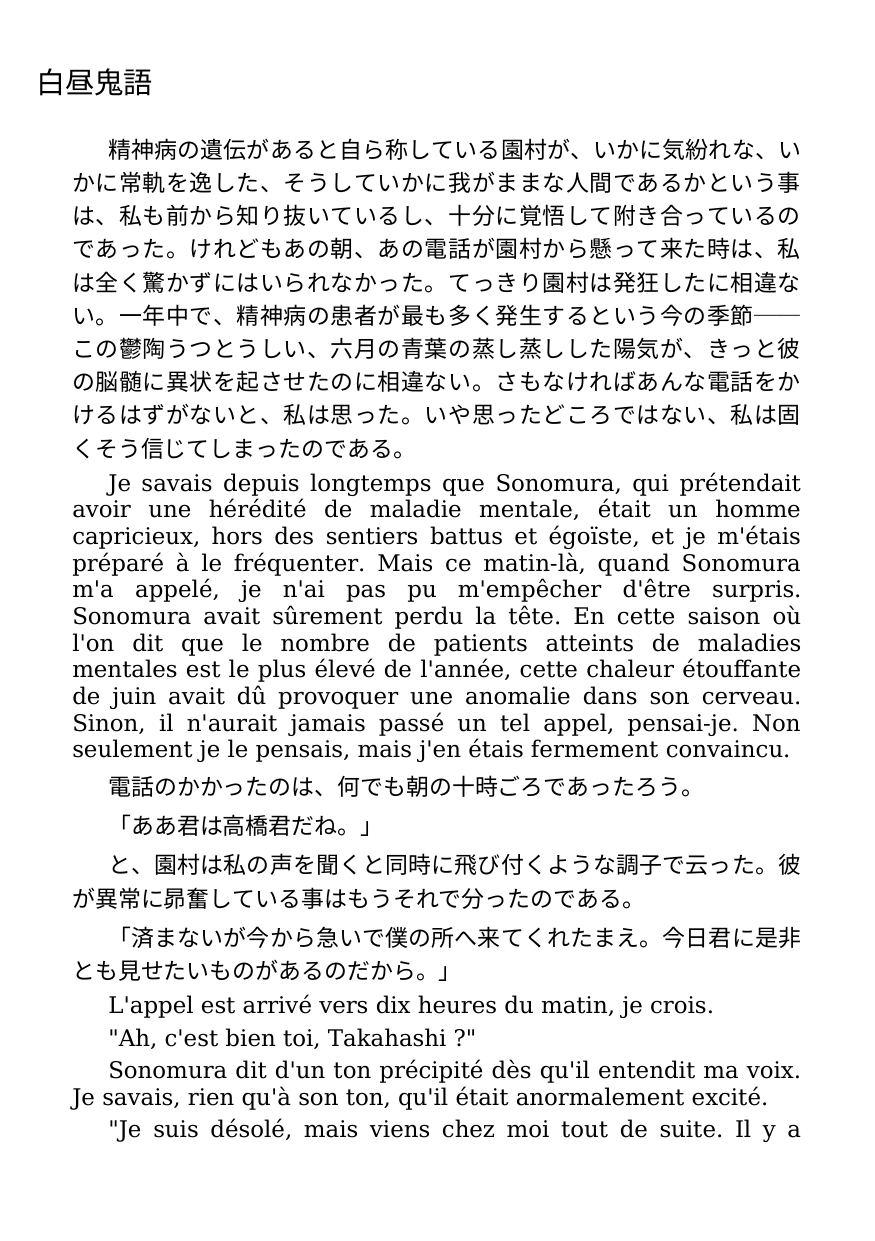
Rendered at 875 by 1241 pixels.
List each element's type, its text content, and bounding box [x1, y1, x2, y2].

text Sonomura dit d'un ton précipité dès qu'il entendit ma voix. Je savais, rien qu'à son ton, qu'il était anormalement excité. [72, 1057, 802, 1111]
text "Je suis désolé, mais viens chez moi tout de suite. Il y a [72, 1117, 802, 1143]
text "Ah, c'est bien toi, Takahashi ?" [72, 1025, 802, 1051]
subtitle 白昼鬼語 [36, 60, 838, 102]
text と、園村は私の声を聞くと同時に飛び付くような調子で云った。彼が異常に昴奮している事はもうそれで分ったのである。 [72, 847, 802, 914]
text 「ああ君は高橋君だね。」 [72, 808, 802, 841]
text 「済まないが今から急いで僕の所へ来てくれたまえ。今日君に是非とも見せたいものがあるのだから。」 [72, 920, 802, 986]
text L'appel est arrivé vers dix heures du matin, je crois. [72, 992, 802, 1019]
text 精神病の遺伝があると自ら称している園村が、いかに気紛れな、いかに常軌を逸した、そうしていかに我がままな人間であるかという事は、私も前から知り抜いているし、十分に覚悟して附き合っているのであった。けれどもあの朝、あの電話が園村から懸って来た時は、私は全く驚かずにはいられなかった。てっきり園村は発狂したに相違ない。一年中で、精神病の患者が最も多く発生するという今の季節──この鬱陶うつとうしい、六月の青葉の蒸し蒸しした陽気が、きっと彼の脳髄に異状を起させたのに相違ない。さもなければあんな電話をかけるはずがないと、私は思った。いや思ったどころではない、私は固くそう信じてしまったのである。 [72, 132, 802, 464]
text 電話のかかったのは、何でも朝の十時ごろであったろう。 [72, 769, 802, 802]
text Je savais depuis longtemps que Sonomura, qui prétendait avoir une hérédité de maladie mentale, était un homme capricieux, hors des sentiers battus et égoïste, et je m'étais préparé à le fréquenter. Mais ce matin-là, quand Sonomura m'a appelé, je n'ai pas pu m'empêcher d'être surpris. Sonomura avait sûrement perdu la tête. En cette saison où l'on dit que le nombre de patients atteints de maladies mentales est le plus élevé de l'année, cette chaleur étouffante de juin avait dû provoquer une anomalie dans son cerveau. Sinon, il n'aurait jamais passé un tel appel, pensai-je. Non seulement je le pensais, mais j'en étais fermement convaincu. [72, 470, 802, 763]
